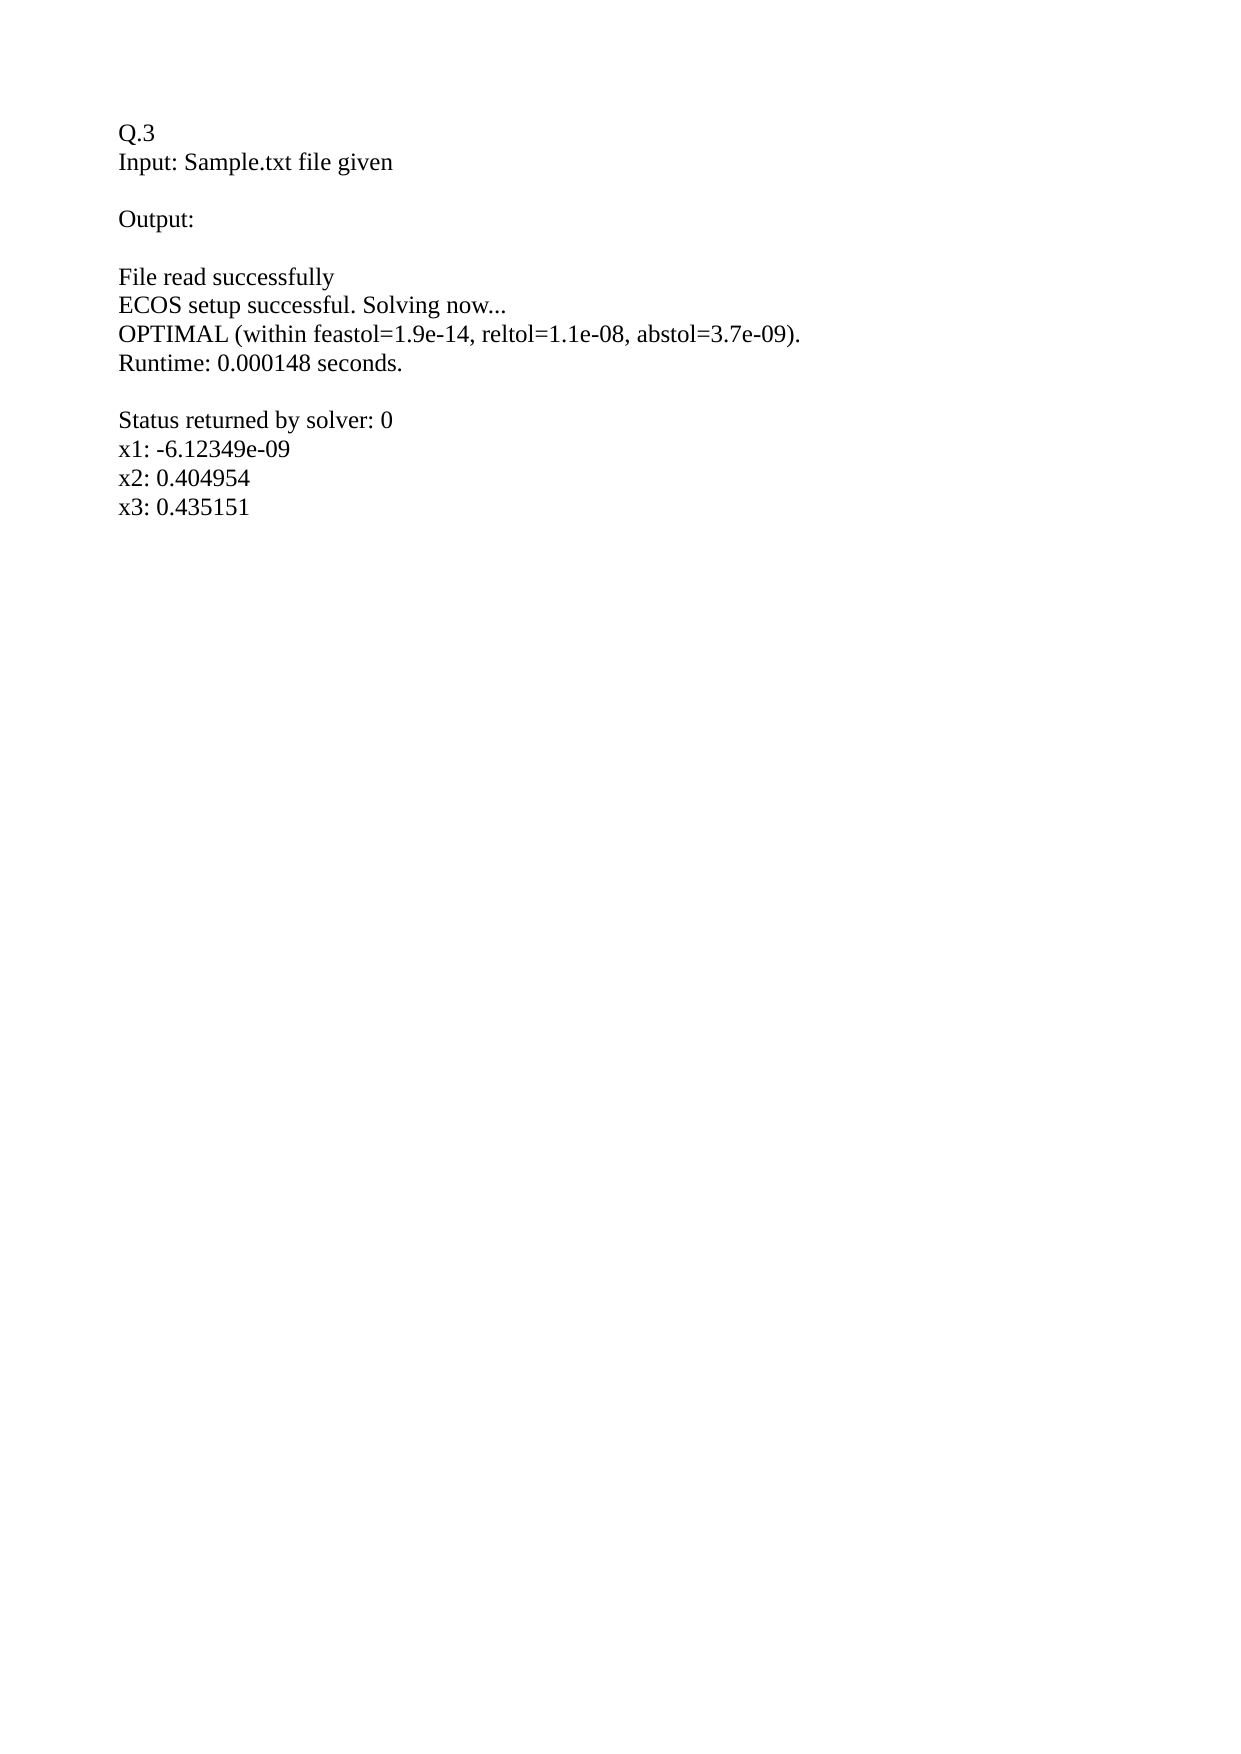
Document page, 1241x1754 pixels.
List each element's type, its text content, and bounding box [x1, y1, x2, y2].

text Q.3 [118, 118, 1122, 147]
text Input: Sample.txt file given [118, 147, 1122, 176]
text Runtime: 0.000148 seconds. [118, 348, 1122, 377]
text ECOS setup successful. Solving now... [118, 291, 1122, 319]
text OPTIMAL (within feastol=1.9e-14, reltol=1.1e-08, abstol=3.7e-09). [118, 319, 1122, 348]
text x3: 0.435151 [118, 492, 1122, 521]
text Output: [118, 204, 1122, 233]
text x1: -6.12349e-09 [118, 434, 1122, 463]
text x2: 0.404954 [118, 463, 1122, 492]
text File read successfully [118, 262, 1122, 291]
text Status returned by solver: 0 [118, 406, 1122, 434]
